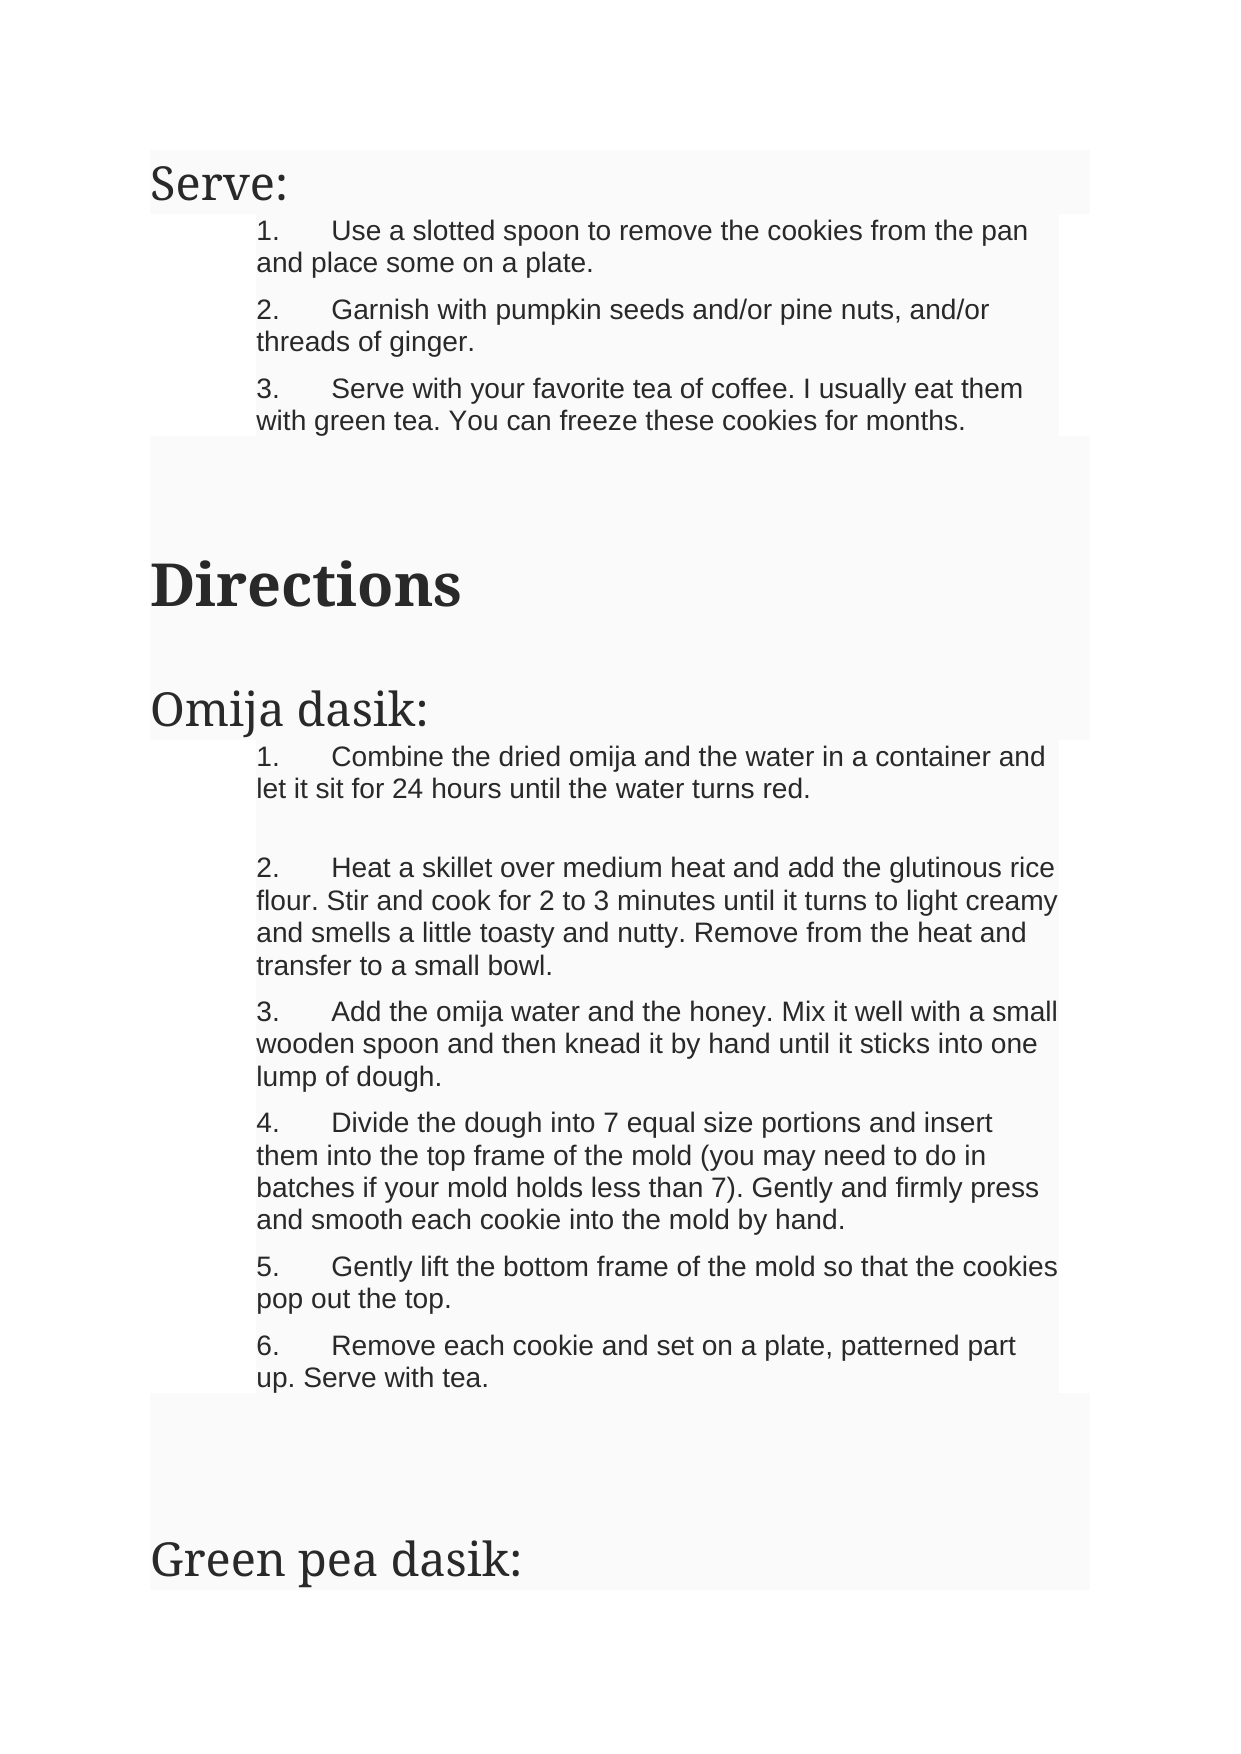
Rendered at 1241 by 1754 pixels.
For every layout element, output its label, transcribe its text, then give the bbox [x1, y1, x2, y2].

list Add the omija water and the honey. Mix it well with a small wooden spoon and then knead it by hand until it sticks into one lump of dough. [256, 995, 1059, 1092]
subtitle Serve: [150, 150, 1090, 214]
subtitle Omija dasik: [150, 676, 1090, 740]
list Serve with your favorite tea of coffee. I usually eat them with green tea. You can freeze these cookies for months. [256, 372, 1059, 436]
list Combine the dried omija and the water in a container and let it sit for 24 hours until the water turns red. [256, 740, 1059, 837]
list Heat a skillet over medium heat and add the glutinous rice flour. Stir and cook for 2 to 3 minutes until it turns to light creamy and smells a little toasty and nutty. Remove from the heat and transfer to a small bowl. [256, 851, 1059, 981]
list Divide the dough into 7 equal size portions and insert them into the top frame of the mold (you may need to do in batches if your mold holds less than 7). Gently and firmly press and smooth each cookie into the mold by hand. [256, 1106, 1059, 1236]
subtitle Directions [150, 543, 1090, 623]
subtitle Green pea dasik: [150, 1526, 1090, 1590]
list Use a slotted spoon to remove the cookies from the pan and place some on a plate. [256, 214, 1059, 279]
list Gently lift the bottom frame of the mold so that the cookies pop out the top. [256, 1250, 1059, 1314]
list Remove each cookie and set on a plate, patterned part up. Serve with tea. [256, 1329, 1059, 1393]
list Garnish with pumpkin seeds and/or pine nuts, and/or threads of ginger. [256, 293, 1059, 357]
